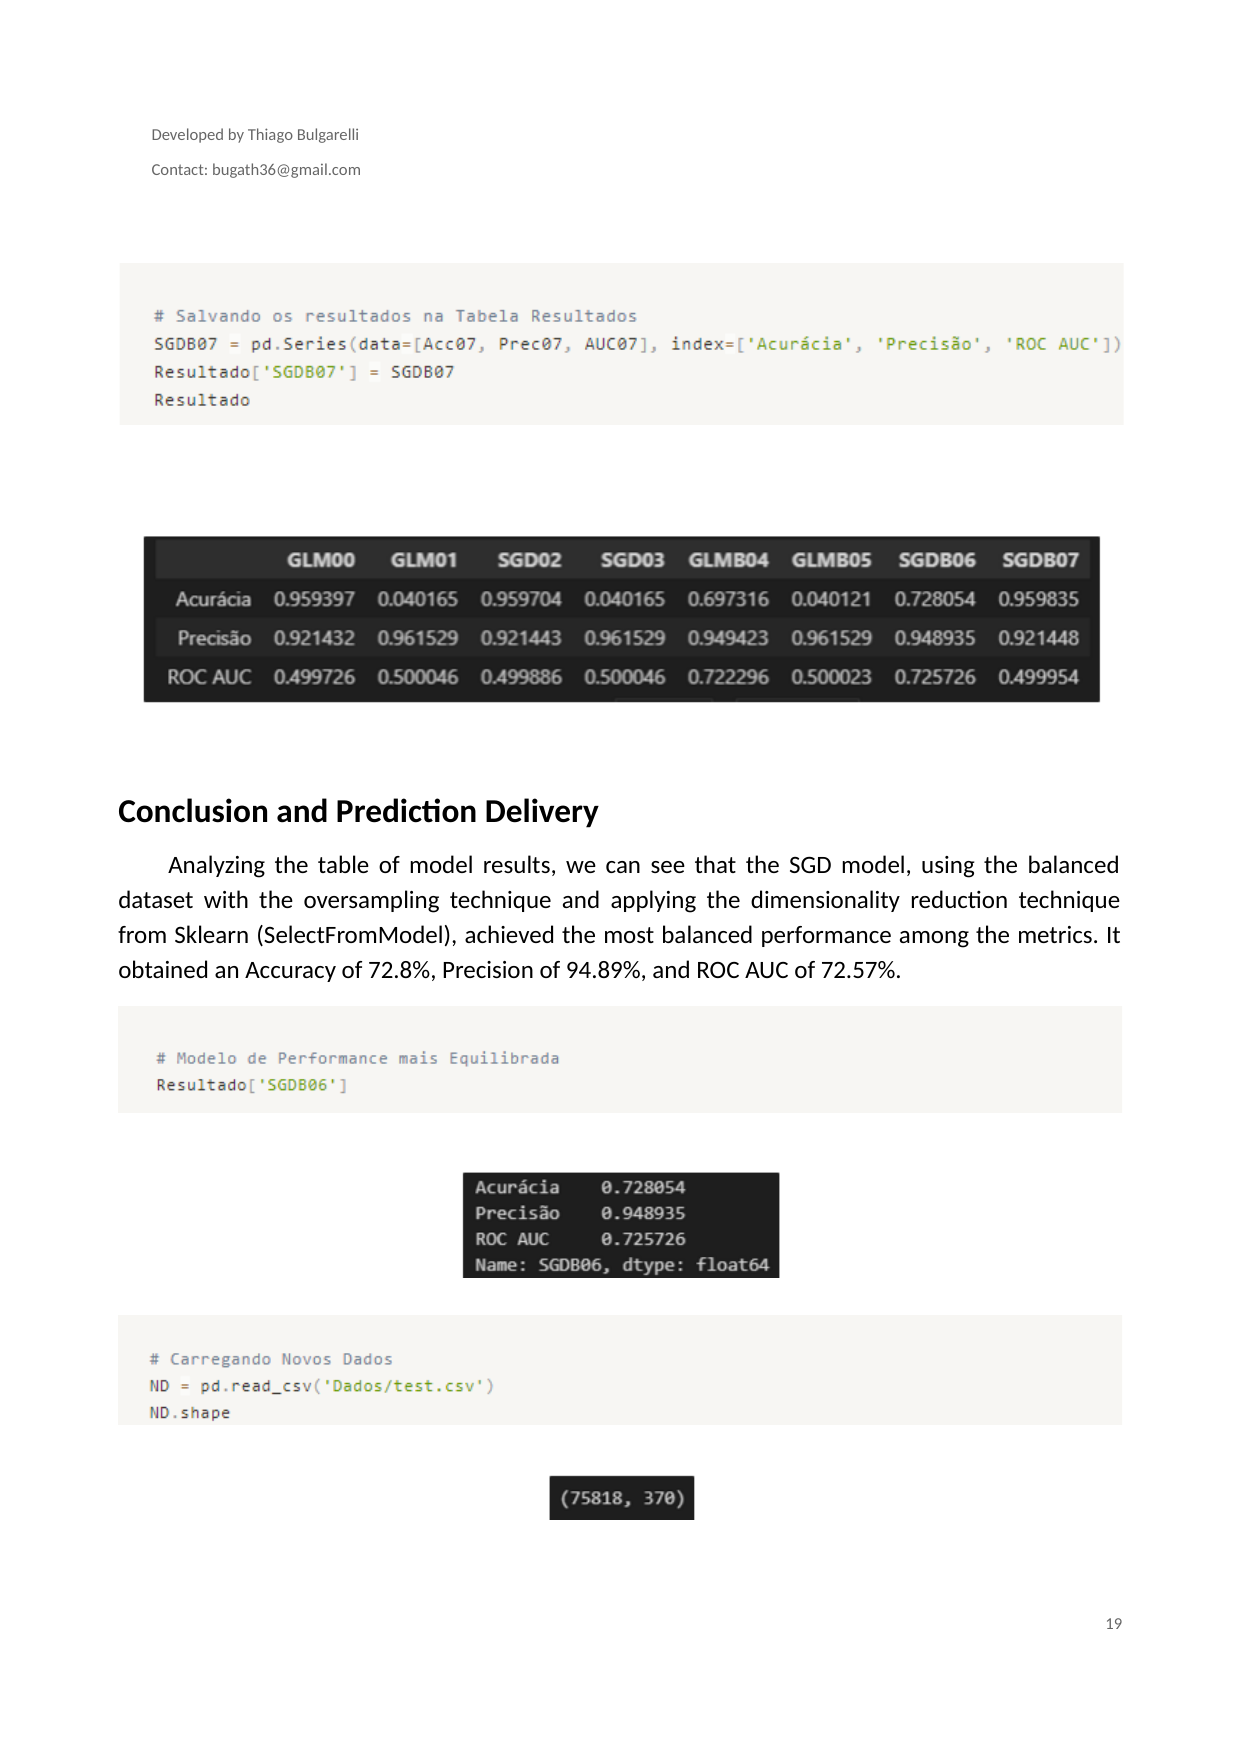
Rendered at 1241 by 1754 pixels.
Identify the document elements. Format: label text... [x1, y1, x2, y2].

picture [142, 528, 1106, 711]
text Analyzing the table of model results, we can see that the SGD model, using the balanced dataset with the oversampling technique and applying the dimensionality reduction technique from Sklearn (SelectFromModel), achieved the most balanced performance among the metrics. It obtained an Accuracy of 72.8%, Precision of 94.89%, and ROC AUC of 72.57%. [118, 849, 1122, 985]
picture [119, 263, 1124, 425]
subtitle Conclusion and Prediction Delivery [118, 790, 1122, 831]
picture [455, 1166, 785, 1278]
picture [118, 1006, 1123, 1113]
picture [118, 1315, 1123, 1425]
